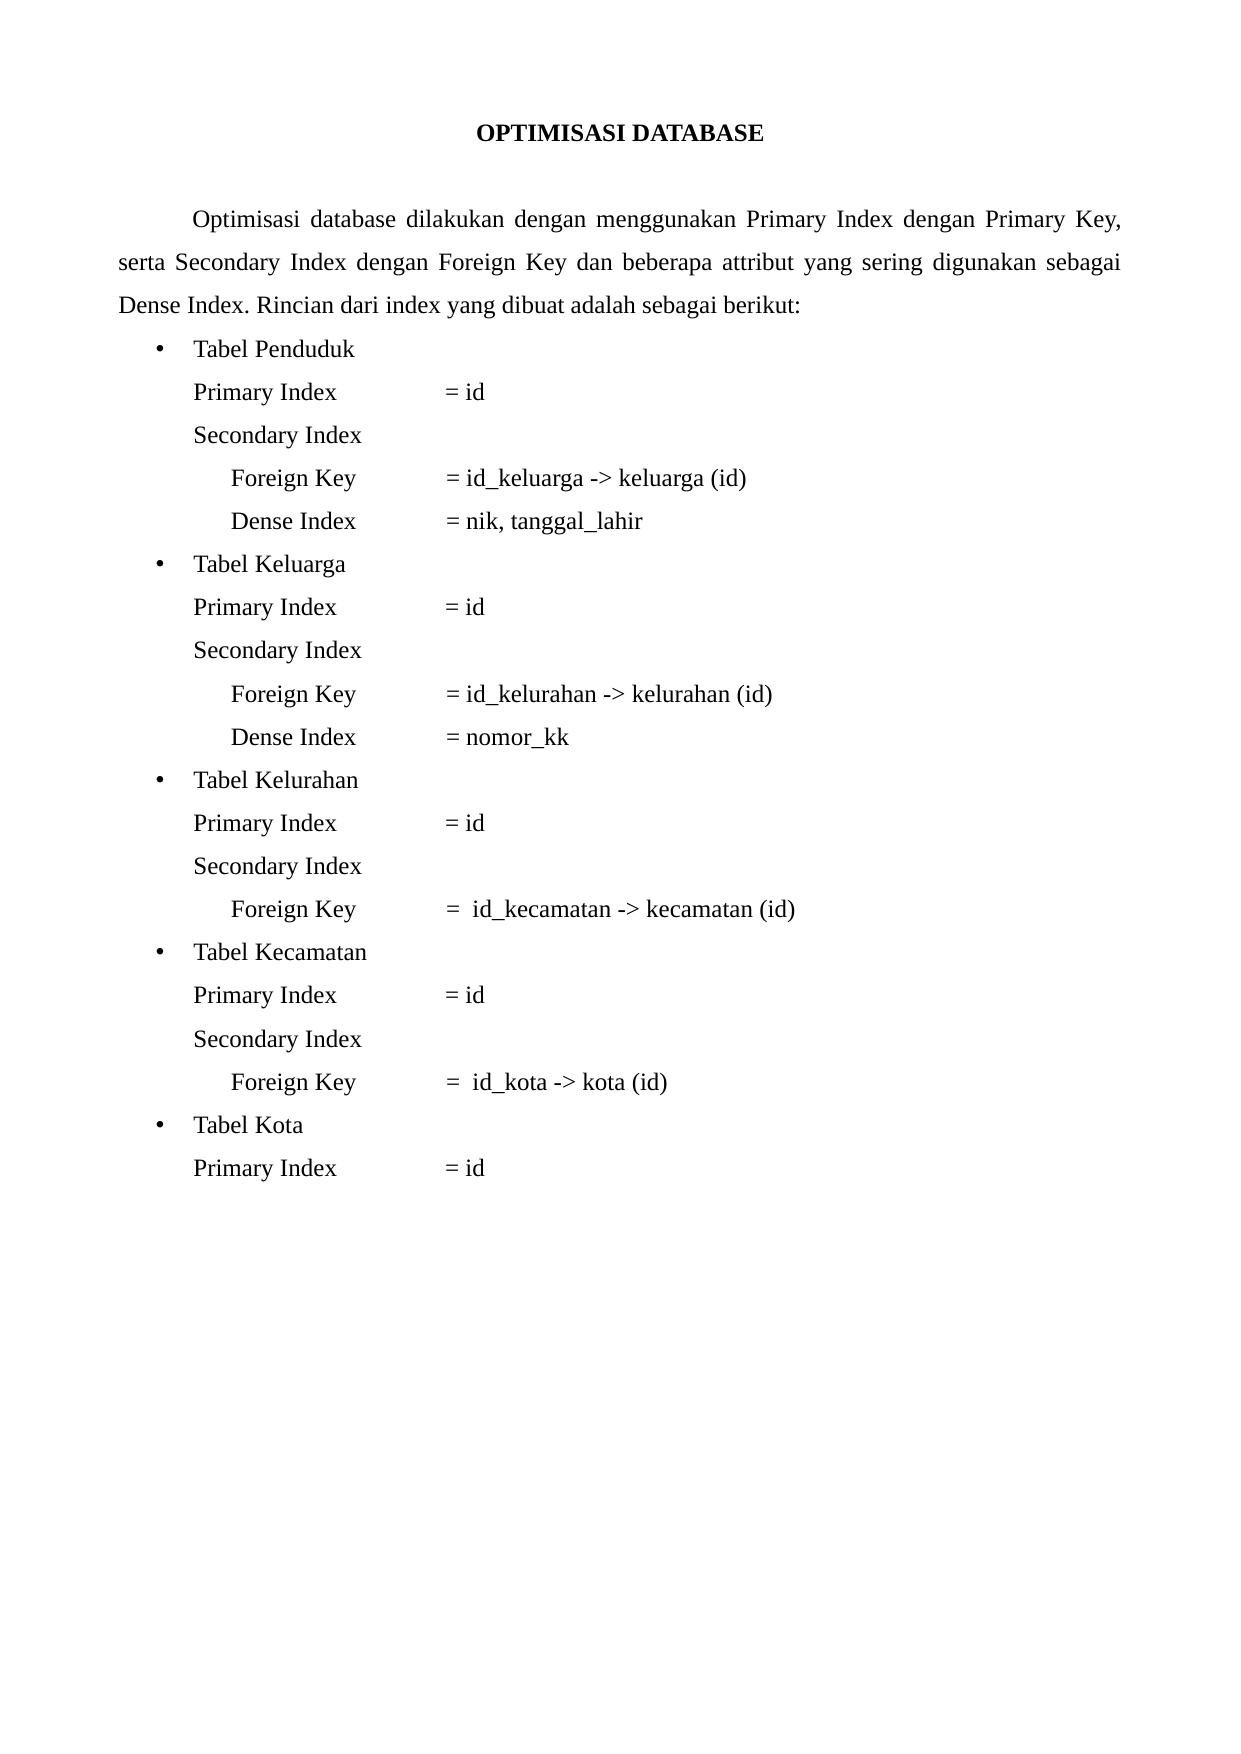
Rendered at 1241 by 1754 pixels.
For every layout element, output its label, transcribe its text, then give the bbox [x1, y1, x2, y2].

text Optimisasi database dilakukan dengan menggunakan Primary Index dengan Primary Key, serta Secondary Index dengan Foreign Key dan beberapa attribut yang sering digunakan sebagai Dense Index. Rincian dari index yang dibuat adalah sebagai berikut: [118, 204, 1122, 319]
list Secondary Index [156, 420, 1122, 449]
list Tabel Kecamatan [156, 937, 1122, 966]
list Secondary Index [156, 636, 1122, 664]
list Tabel Kelurahan [156, 765, 1122, 794]
list Foreign Key = id_kota -> kota (id) [193, 1067, 1122, 1096]
list Primary Index = id [156, 1153, 1122, 1182]
list Foreign Key = id_kecamatan -> kecamatan (id) [193, 894, 1122, 923]
list Tabel Penduduk [156, 334, 1122, 362]
list Foreign Key = id_kelurahan -> kelurahan (id) [193, 679, 1122, 707]
list Secondary Index [156, 851, 1122, 880]
list Primary Index = id [156, 377, 1122, 406]
list Foreign Key = id_keluarga -> keluarga (id) [193, 463, 1122, 492]
list Primary Index = id [156, 808, 1122, 837]
list Primary Index = id [156, 981, 1122, 1009]
list Dense Index = nik, tanggal_lahir [193, 506, 1122, 535]
list Tabel Kota [156, 1110, 1122, 1139]
text OPTIMISASI DATABASE [118, 118, 1122, 147]
list Secondary Index [156, 1024, 1122, 1052]
list Tabel Keluarga [156, 549, 1122, 578]
list Dense Index = nomor_kk [193, 722, 1122, 751]
list Primary Index = id [156, 592, 1122, 621]
